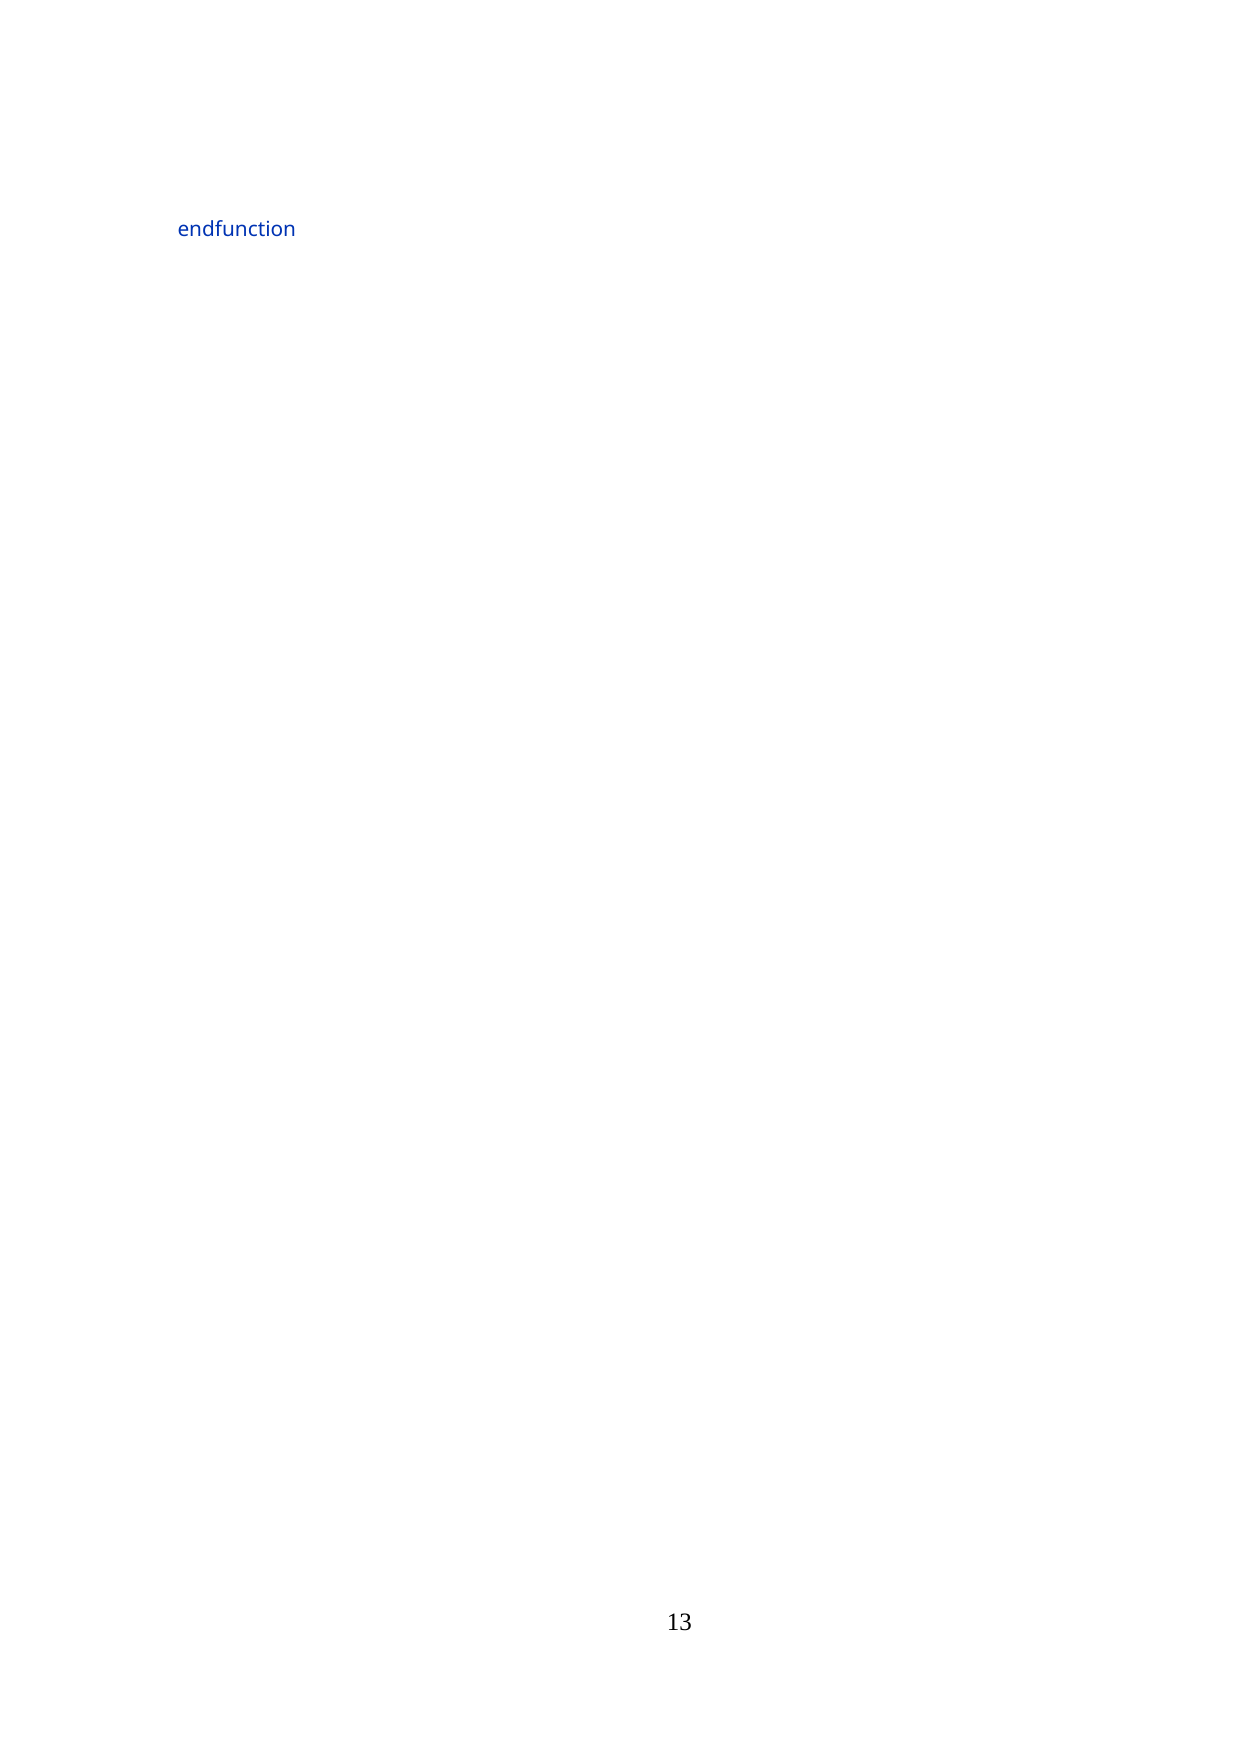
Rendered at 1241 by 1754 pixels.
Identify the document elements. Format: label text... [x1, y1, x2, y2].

text endfunction [177, 176, 1181, 279]
